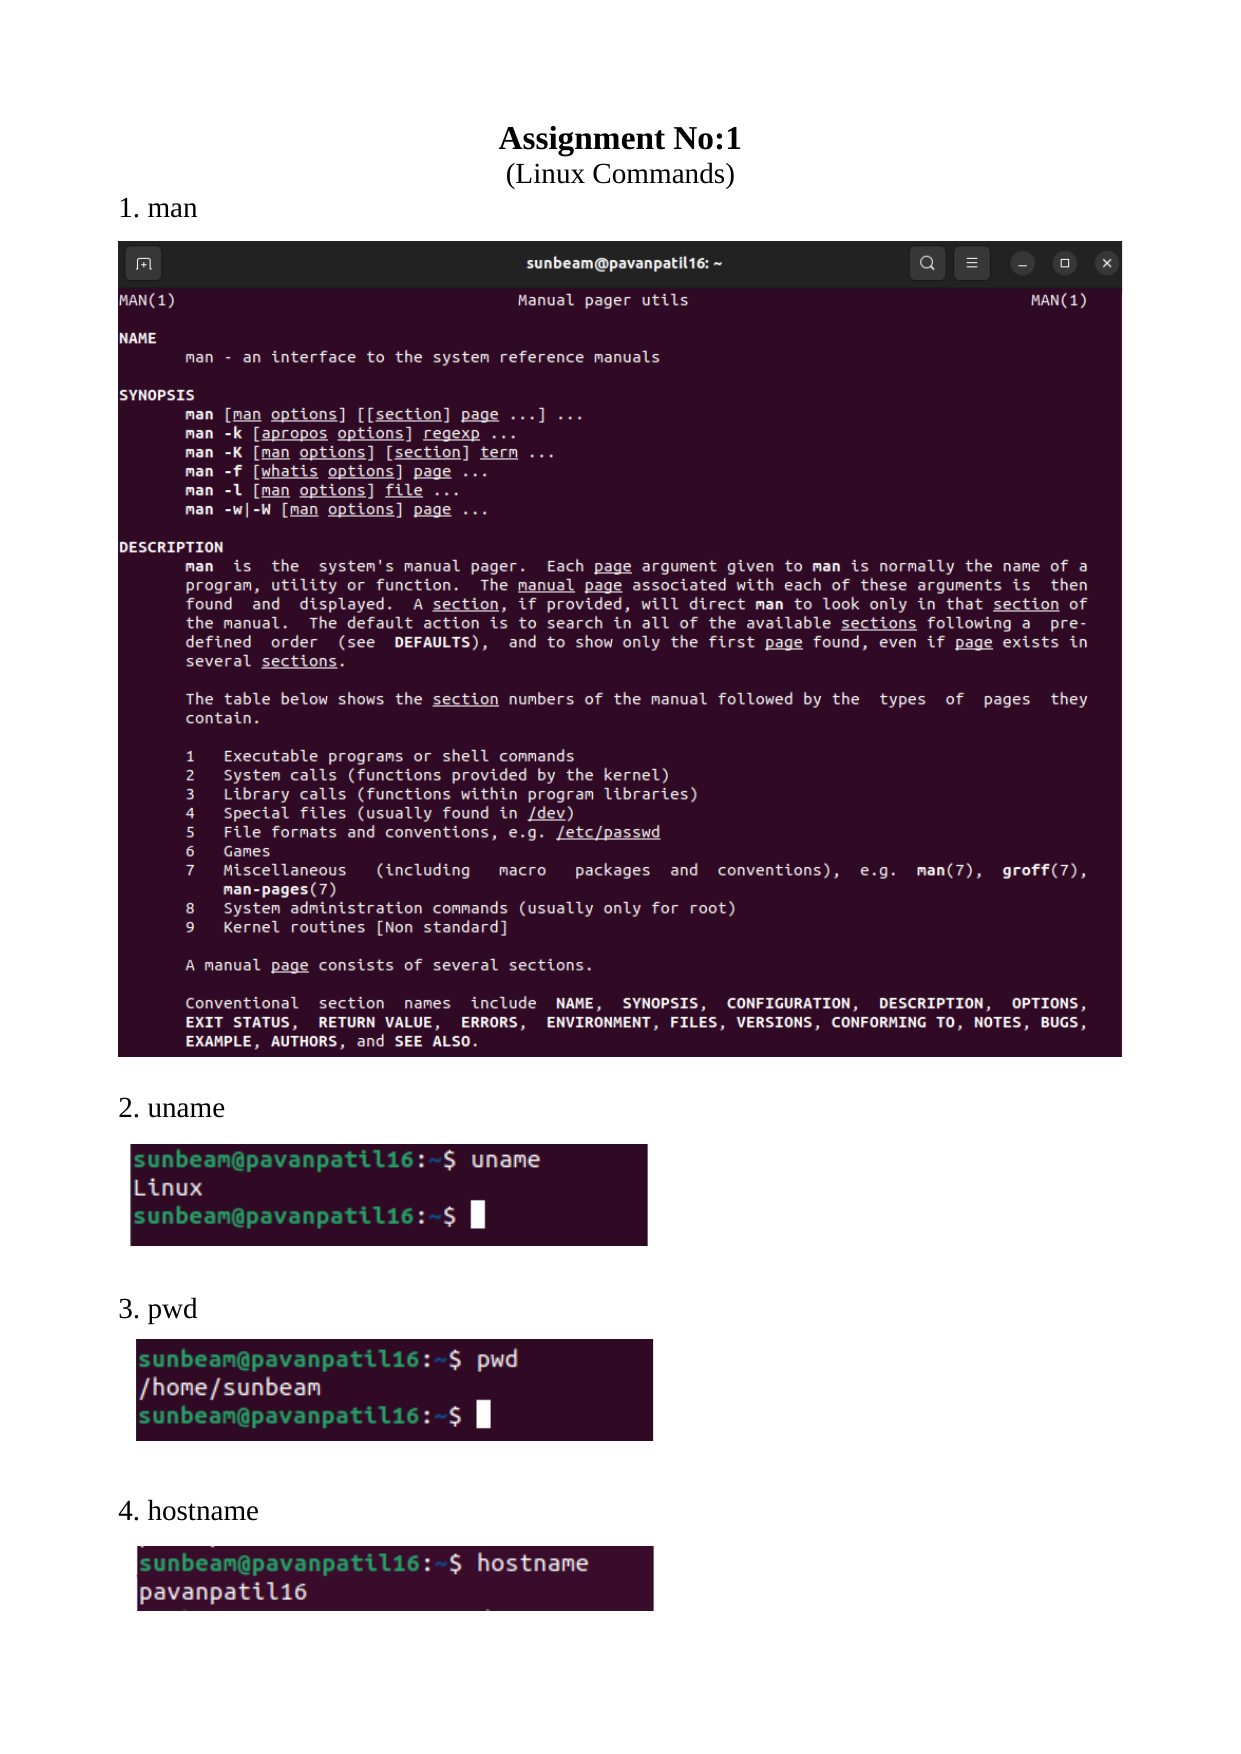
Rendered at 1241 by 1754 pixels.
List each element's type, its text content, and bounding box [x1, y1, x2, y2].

picture [136, 1546, 654, 1611]
text 3. pwd [118, 1292, 1122, 1325]
picture [136, 1339, 654, 1441]
text 4. hostname [118, 1493, 1122, 1526]
text 2. uname [118, 1090, 1122, 1124]
text (Linux Commands) [118, 156, 1122, 190]
picture [130, 1144, 648, 1246]
text Assignment No:1 [118, 118, 1122, 156]
text 1. man [118, 190, 1122, 223]
picture [118, 241, 1123, 1057]
